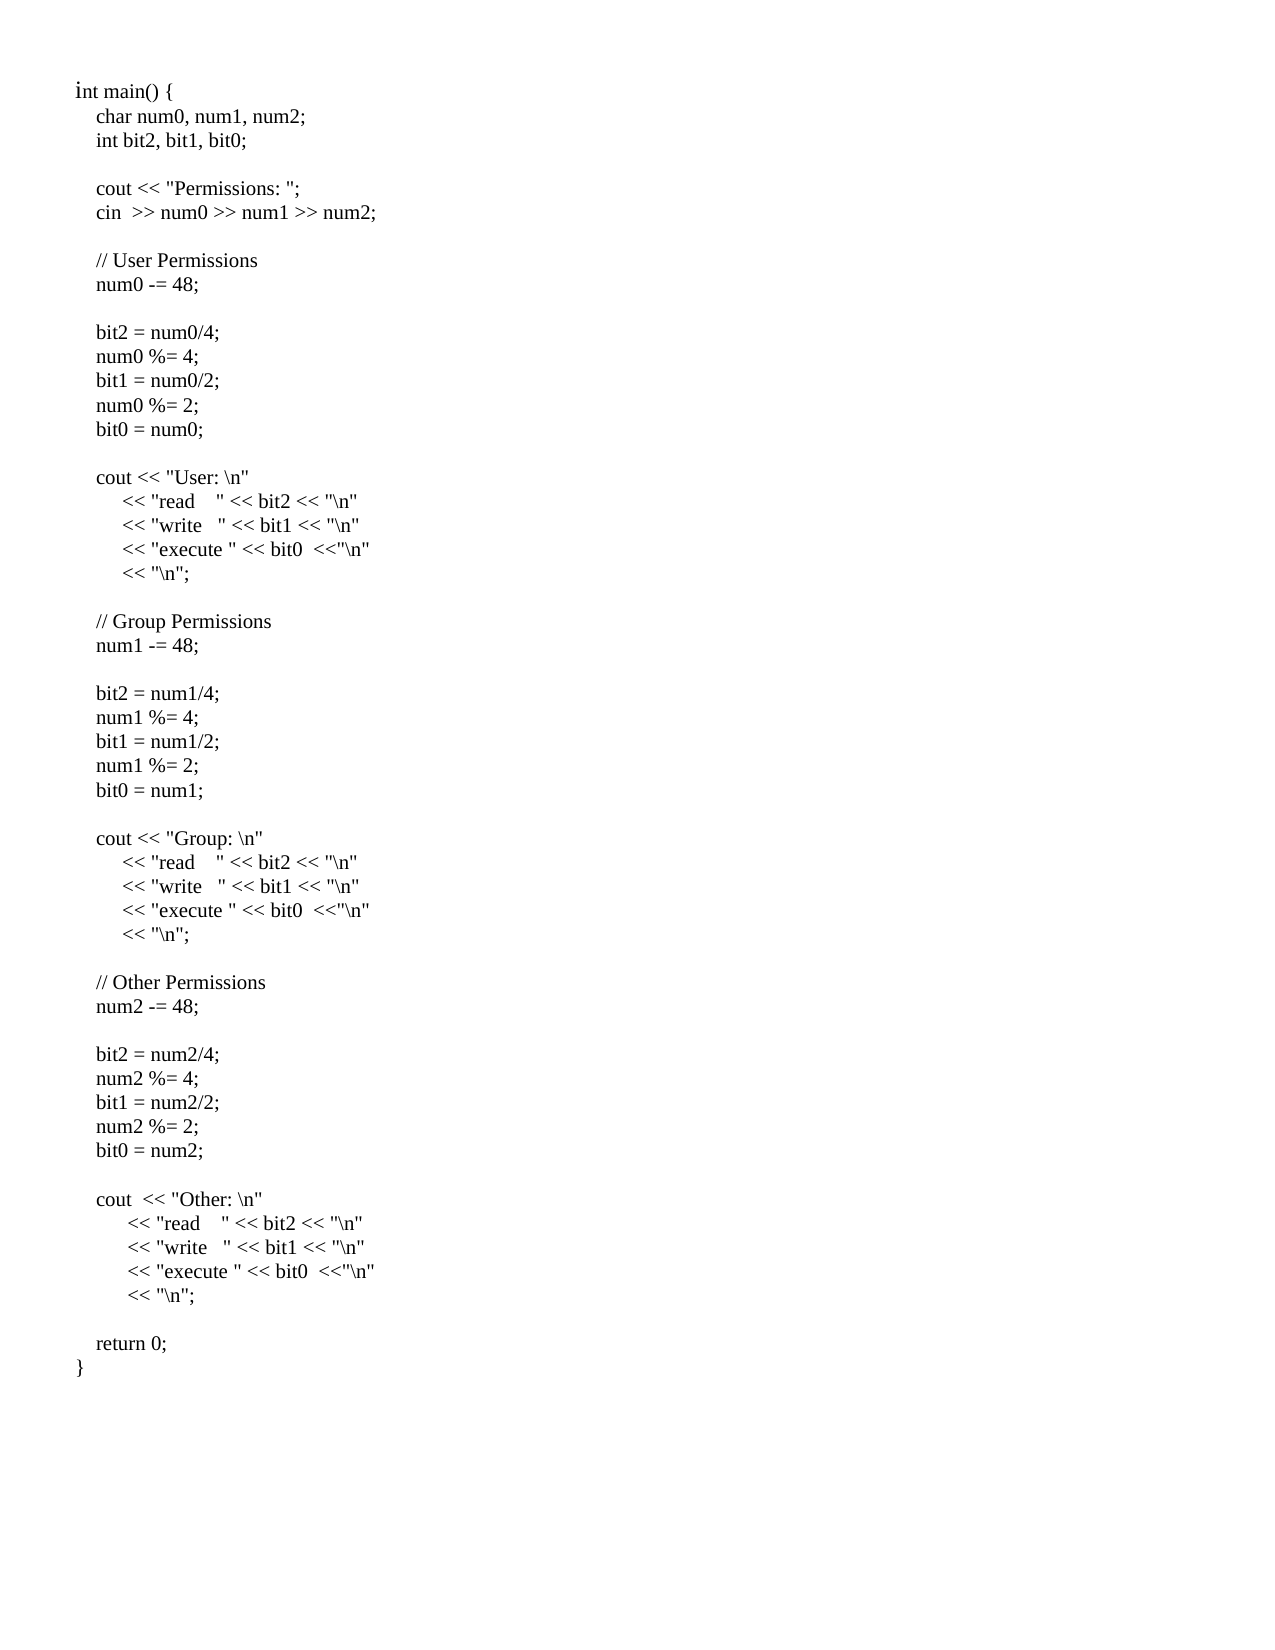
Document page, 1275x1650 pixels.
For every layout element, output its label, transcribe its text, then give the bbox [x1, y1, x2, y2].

text << "execute " << bit0 <<"\n" [75, 898, 622, 922]
text << "execute " << bit0 <<"\n" [75, 1259, 622, 1283]
text num0 %= 4; [75, 344, 622, 368]
text int main() { [75, 75, 622, 104]
text << "write " << bit1 << "\n" [75, 513, 622, 537]
text bit0 = num0; [75, 417, 622, 441]
text num0 -= 48; [75, 272, 622, 296]
text num2 %= 2; [75, 1114, 622, 1138]
text << "\n"; [75, 1283, 622, 1307]
text cout << "User: \n" [75, 465, 622, 489]
text num2 %= 4; [75, 1066, 622, 1090]
text << "read " << bit2 << "\n" [75, 850, 622, 874]
text // User Permissions [75, 248, 622, 272]
text << "write " << bit1 << "\n" [75, 874, 622, 898]
text << "read " << bit2 << "\n" [75, 489, 622, 513]
text num2 -= 48; [75, 994, 622, 1018]
text << "execute " << bit0 <<"\n" [75, 537, 622, 561]
text << "read " << bit2 << "\n" [75, 1211, 622, 1235]
text bit1 = num0/2; [75, 368, 622, 392]
text cout << "Permissions: "; [75, 176, 622, 200]
text } [75, 1355, 622, 1379]
text bit1 = num2/2; [75, 1090, 622, 1114]
text char num0, num1, num2; [75, 104, 622, 128]
text bit0 = num2; [75, 1138, 622, 1162]
text cin >> num0 >> num1 >> num2; [75, 200, 622, 224]
text << "\n"; [75, 561, 622, 585]
text bit2 = num2/4; [75, 1042, 622, 1066]
text num1 -= 48; [75, 633, 622, 657]
text // Other Permissions [75, 970, 622, 994]
text << "write " << bit1 << "\n" [75, 1235, 622, 1259]
text num1 %= 2; [75, 753, 622, 777]
text int bit2, bit1, bit0; [75, 128, 622, 152]
text bit2 = num0/4; [75, 320, 622, 344]
text // Group Permissions [75, 609, 622, 633]
text bit0 = num1; [75, 777, 622, 802]
text num1 %= 4; [75, 705, 622, 729]
text cout << "Other: \n" [75, 1187, 622, 1211]
text cout << "Group: \n" [75, 826, 622, 850]
text bit1 = num1/2; [75, 729, 622, 753]
text num0 %= 2; [75, 392, 622, 417]
text << "\n"; [75, 922, 622, 946]
text bit2 = num1/4; [75, 681, 622, 705]
text return 0; [75, 1331, 622, 1355]
